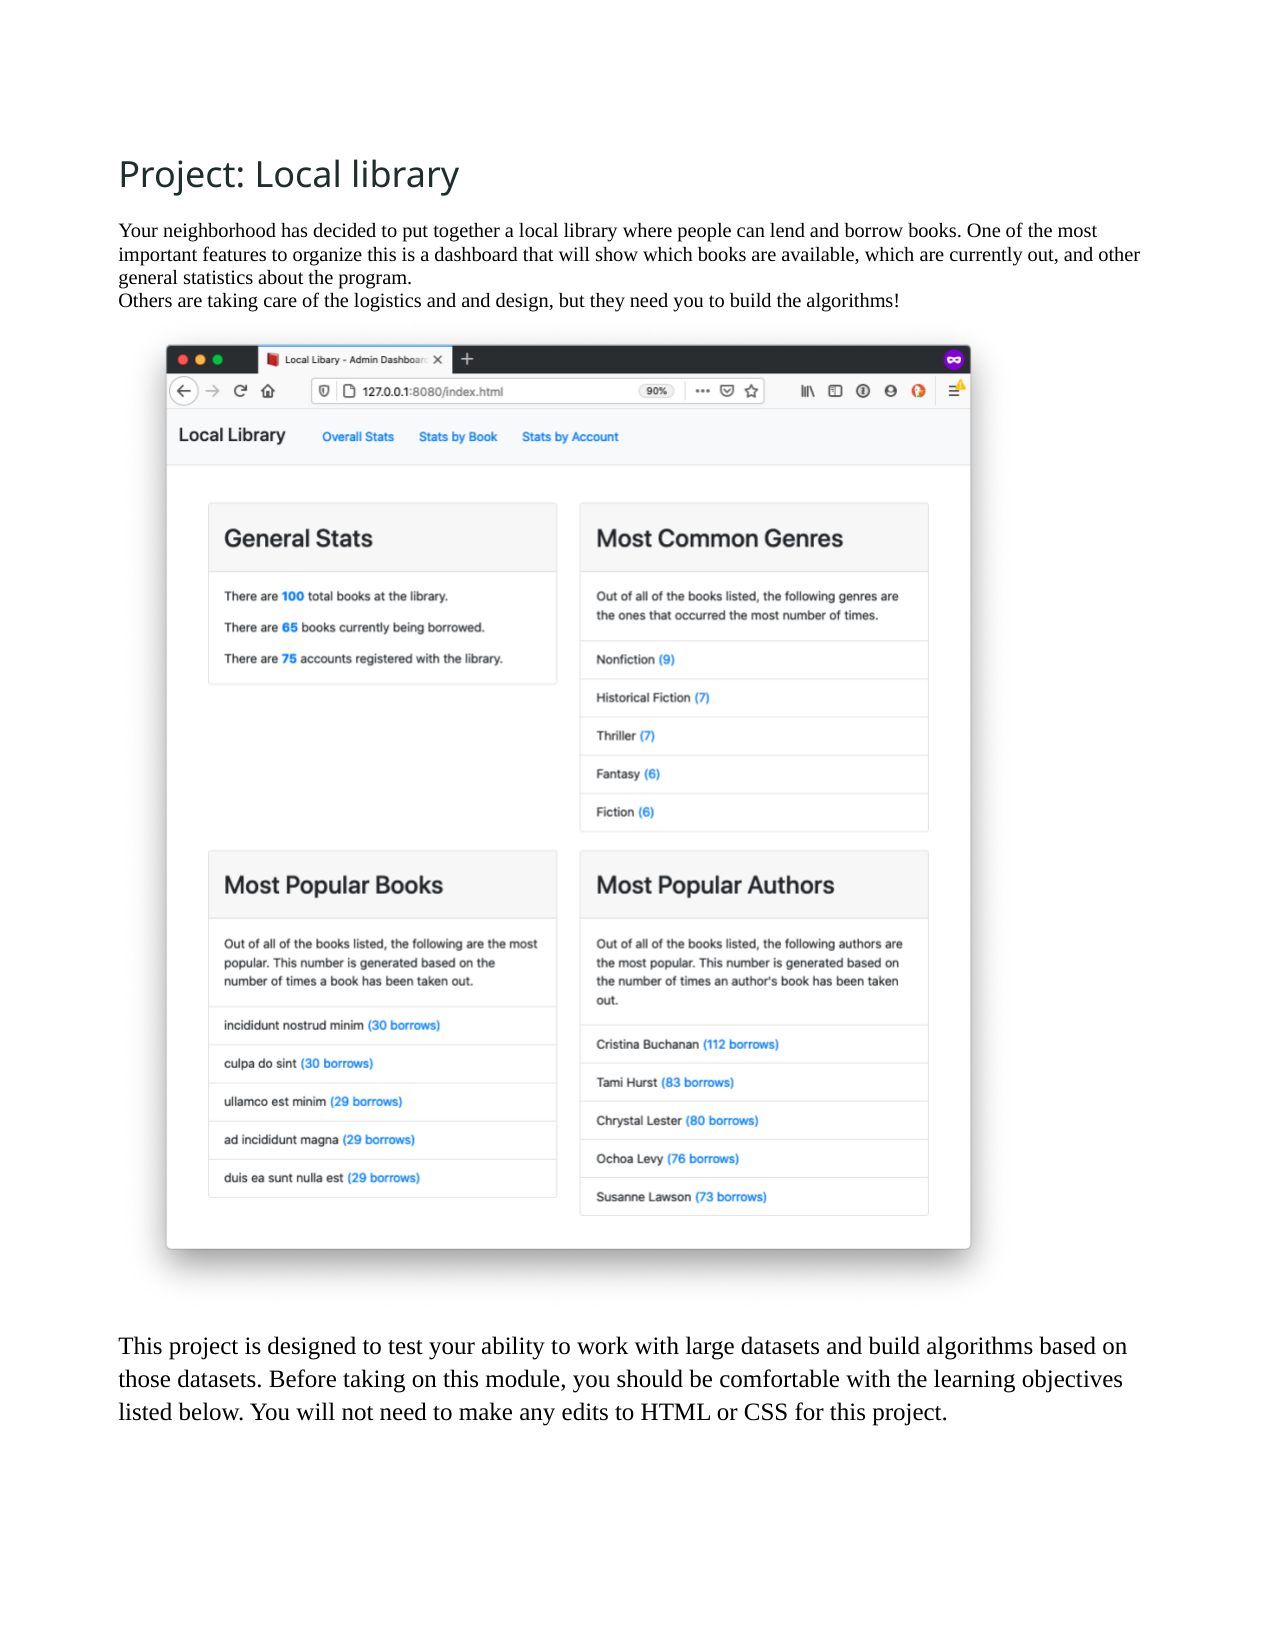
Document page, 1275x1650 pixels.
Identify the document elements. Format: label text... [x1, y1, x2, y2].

text Others are taking care of the logistics and and design, but they need you to build the algorithms! [118, 289, 1157, 312]
text This project is designed to test your ability to work with large datasets and build algorithms based on those datasets. Before taking on this module, you should be comfortable with the learning objectives listed below. You will not need to make any edits to HTML or CSS for this project. [118, 1331, 1157, 1426]
picture [118, 312, 1019, 1313]
text Your neighborhood has decided to put together a local library where people can lend and borrow books. One of the most important features to organize this is a dashboard that will show which books are available, which are currently out, and other general statistics about the program. [118, 219, 1157, 289]
subtitle Project: Local library [118, 149, 1157, 198]
